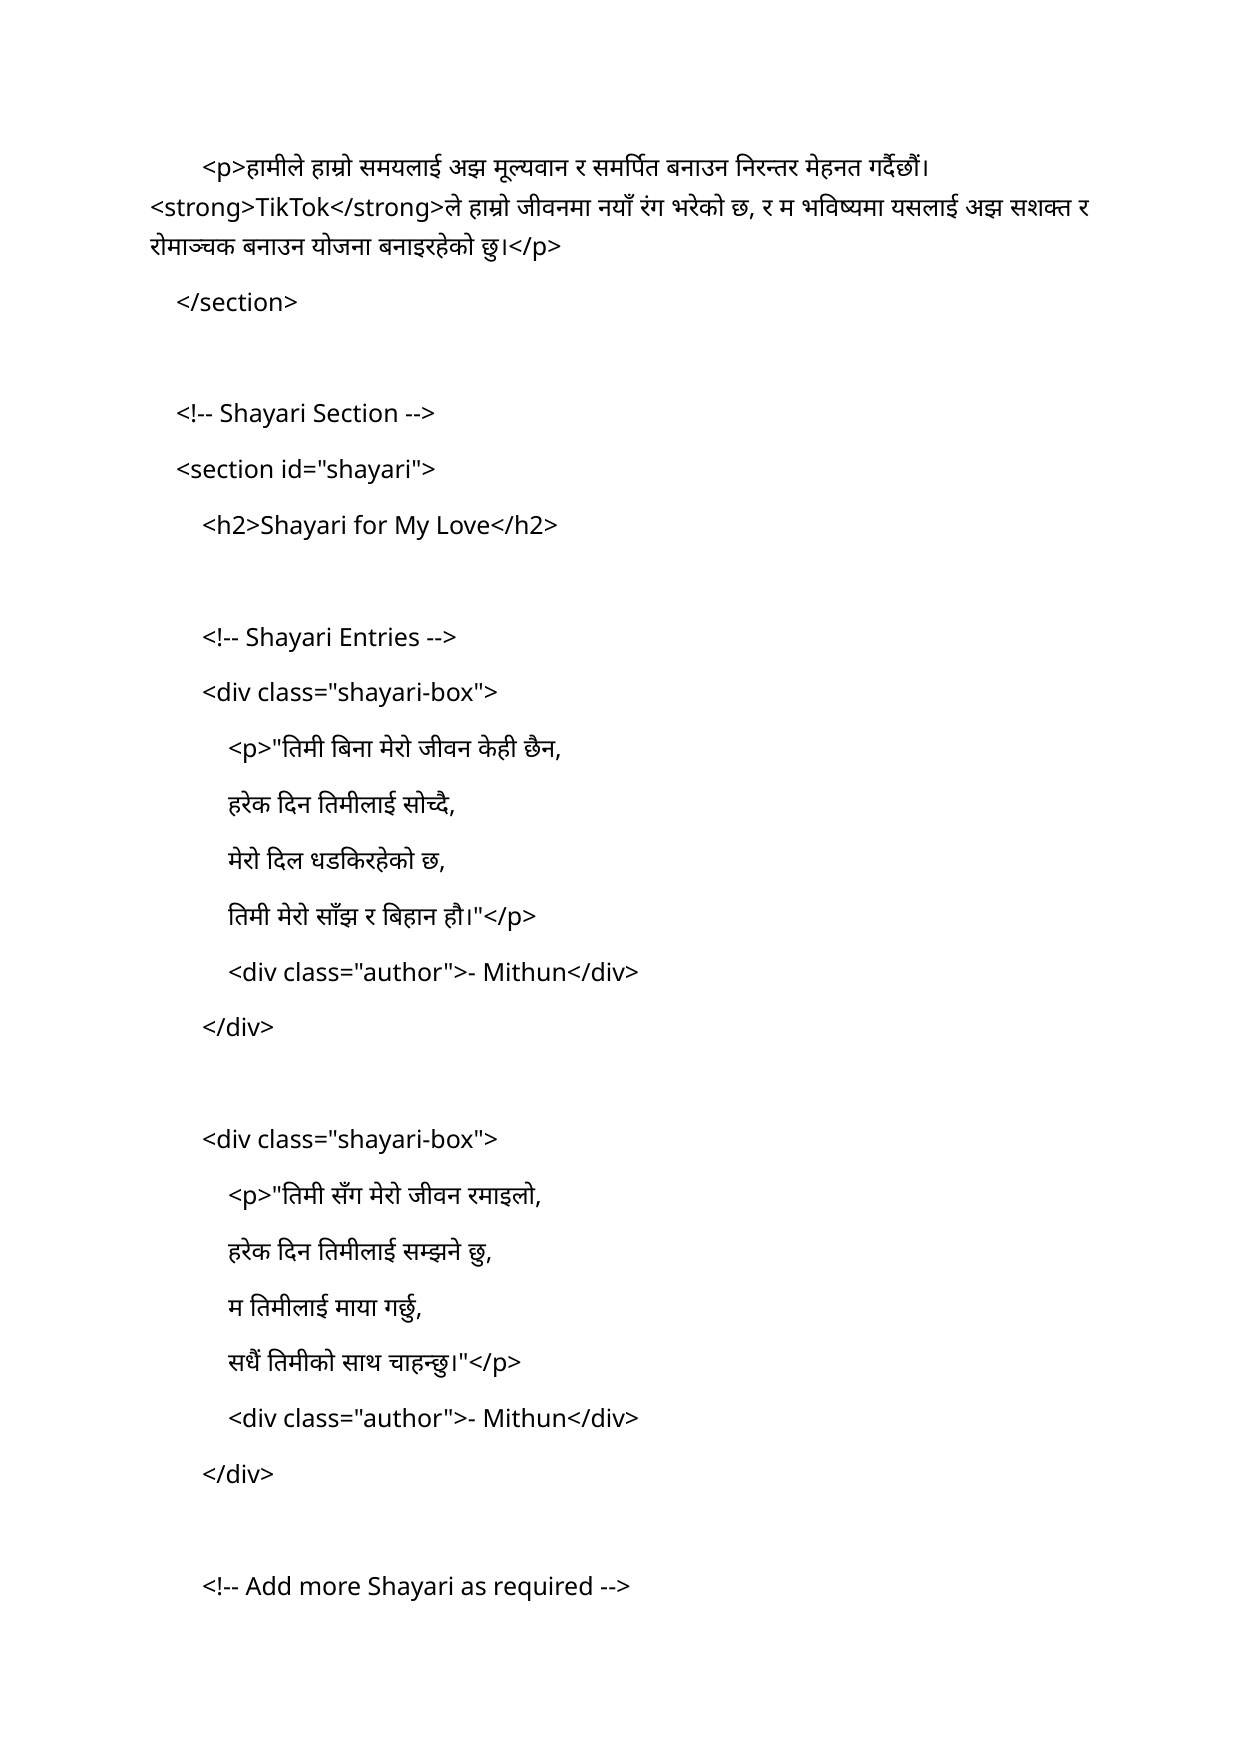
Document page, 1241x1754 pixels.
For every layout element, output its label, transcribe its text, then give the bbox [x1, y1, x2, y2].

text <section id="shayari"> [150, 452, 1090, 486]
text </section> [150, 284, 1090, 318]
text <p>हामीले हाम्रो समयलाई अझ मूल्यवान र समर्पित बनाउन निरन्तर मेहनत गर्दैछौं। <strong>TikTok</strong>ले हाम्रो जीवनमा नयाँ रंग भरेको छ, र म भविष्यमा यसलाई अझ सशक्त र रोमाञ्चक बनाउन योजना बनाइरहेको छु।</p> [150, 150, 1090, 262]
text <div class="shayari-box"> [150, 1122, 1090, 1156]
text </div> [150, 1457, 1090, 1491]
text हरेक दिन तिमीलाई सम्झने छु, [150, 1233, 1090, 1267]
text <p>"तिमी सँग मेरो जीवन रमाइलो, [150, 1177, 1090, 1212]
text <p>"तिमी बिना मेरो जीवन केही छैन, [150, 731, 1090, 765]
text <div class="author">- Mithun</div> [150, 1401, 1090, 1435]
text <h2>Shayari for My Love</h2> [150, 507, 1090, 542]
text <!-- Shayari Section --> [150, 396, 1090, 430]
text <!-- Shayari Entries --> [150, 619, 1090, 653]
text </div> [150, 1010, 1090, 1044]
text <div class="author">- Mithun</div> [150, 954, 1090, 988]
text मेरो दिल धडकिरहेको छ, [150, 842, 1090, 877]
text <!-- Add more Shayari as required --> [150, 1568, 1090, 1602]
text तिमी मेरो साँझ र बिहान हौ।"</p> [150, 898, 1090, 932]
text हरेक दिन तिमीलाई सोच्दै, [150, 787, 1090, 821]
text सधैं तिमीको साथ चाहन्छु।"</p> [150, 1345, 1090, 1379]
text म तिमीलाई माया गर्छु, [150, 1289, 1090, 1323]
text <div class="shayari-box"> [150, 675, 1090, 709]
